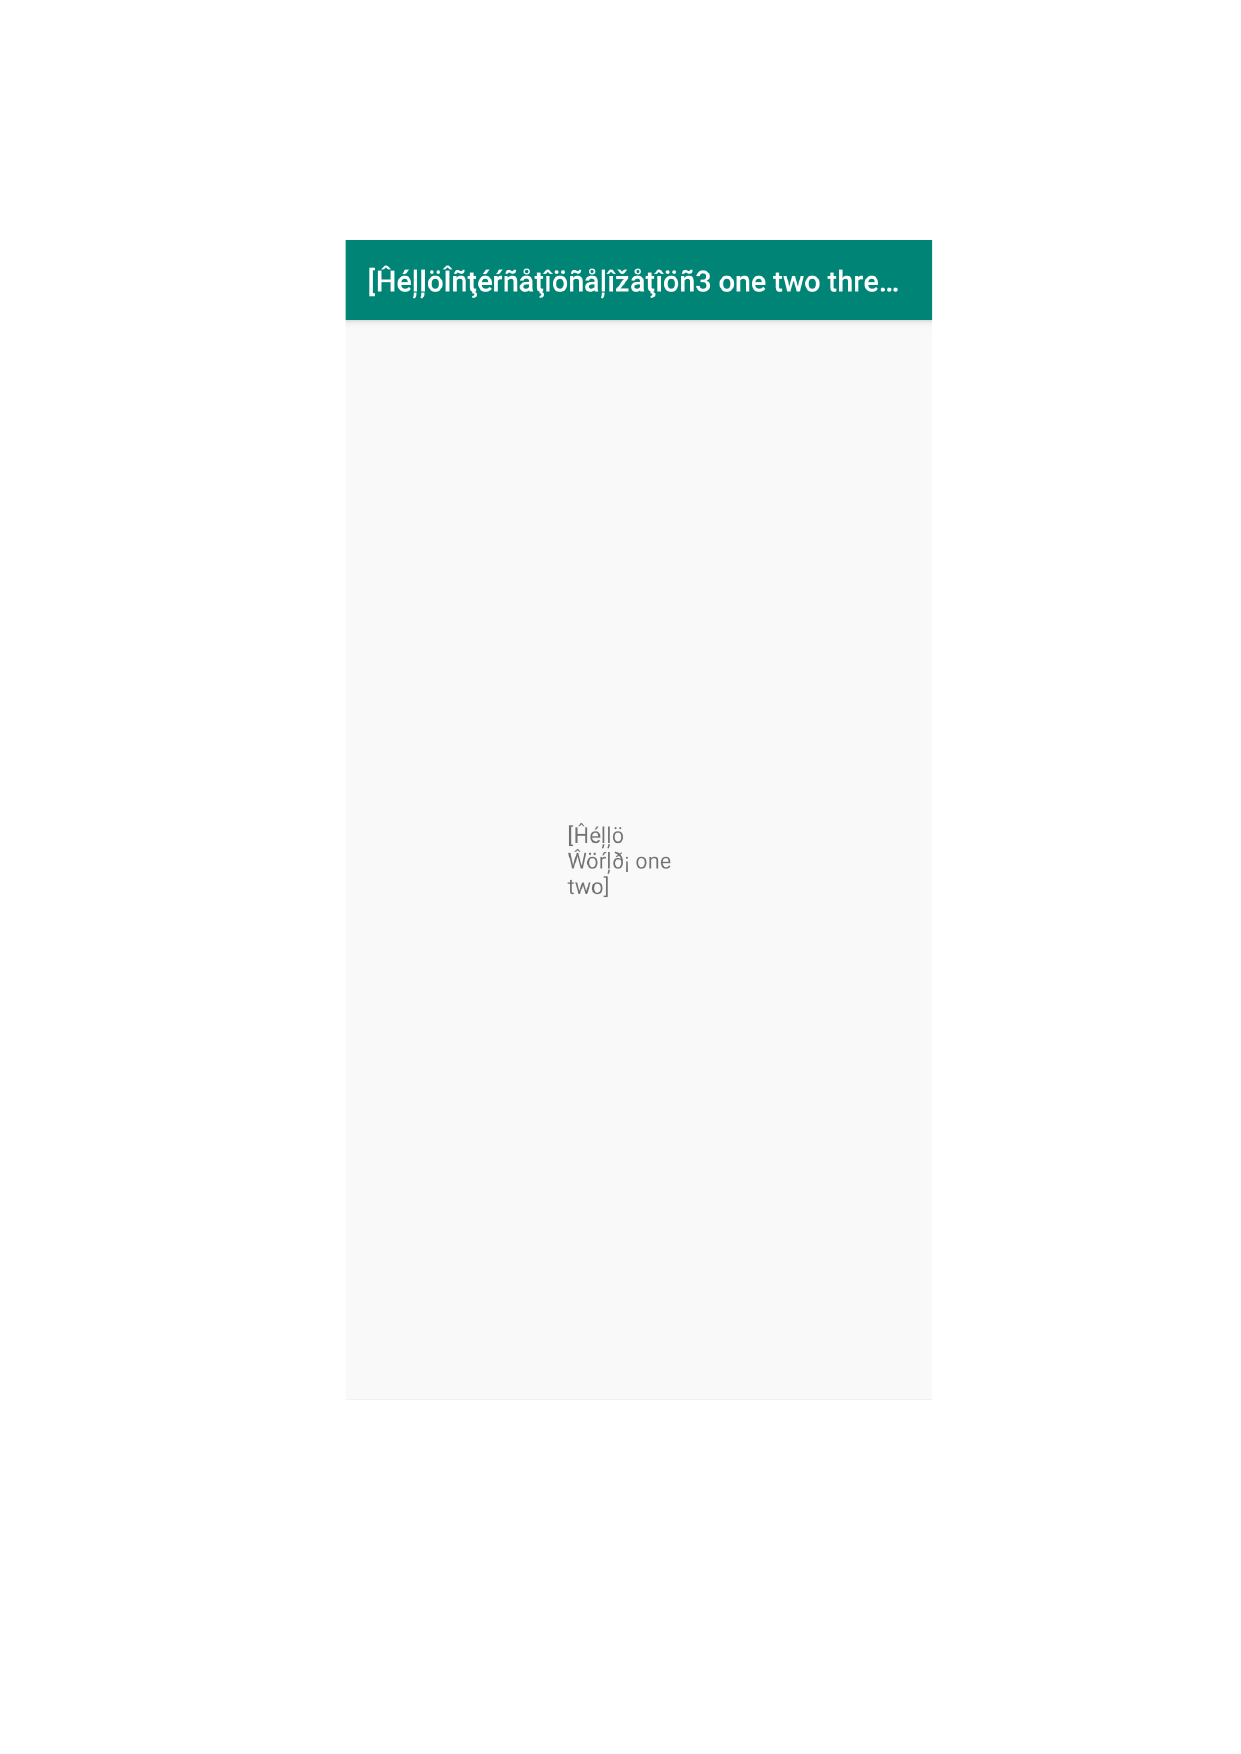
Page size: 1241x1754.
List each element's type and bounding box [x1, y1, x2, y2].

picture [345, 240, 933, 1400]
